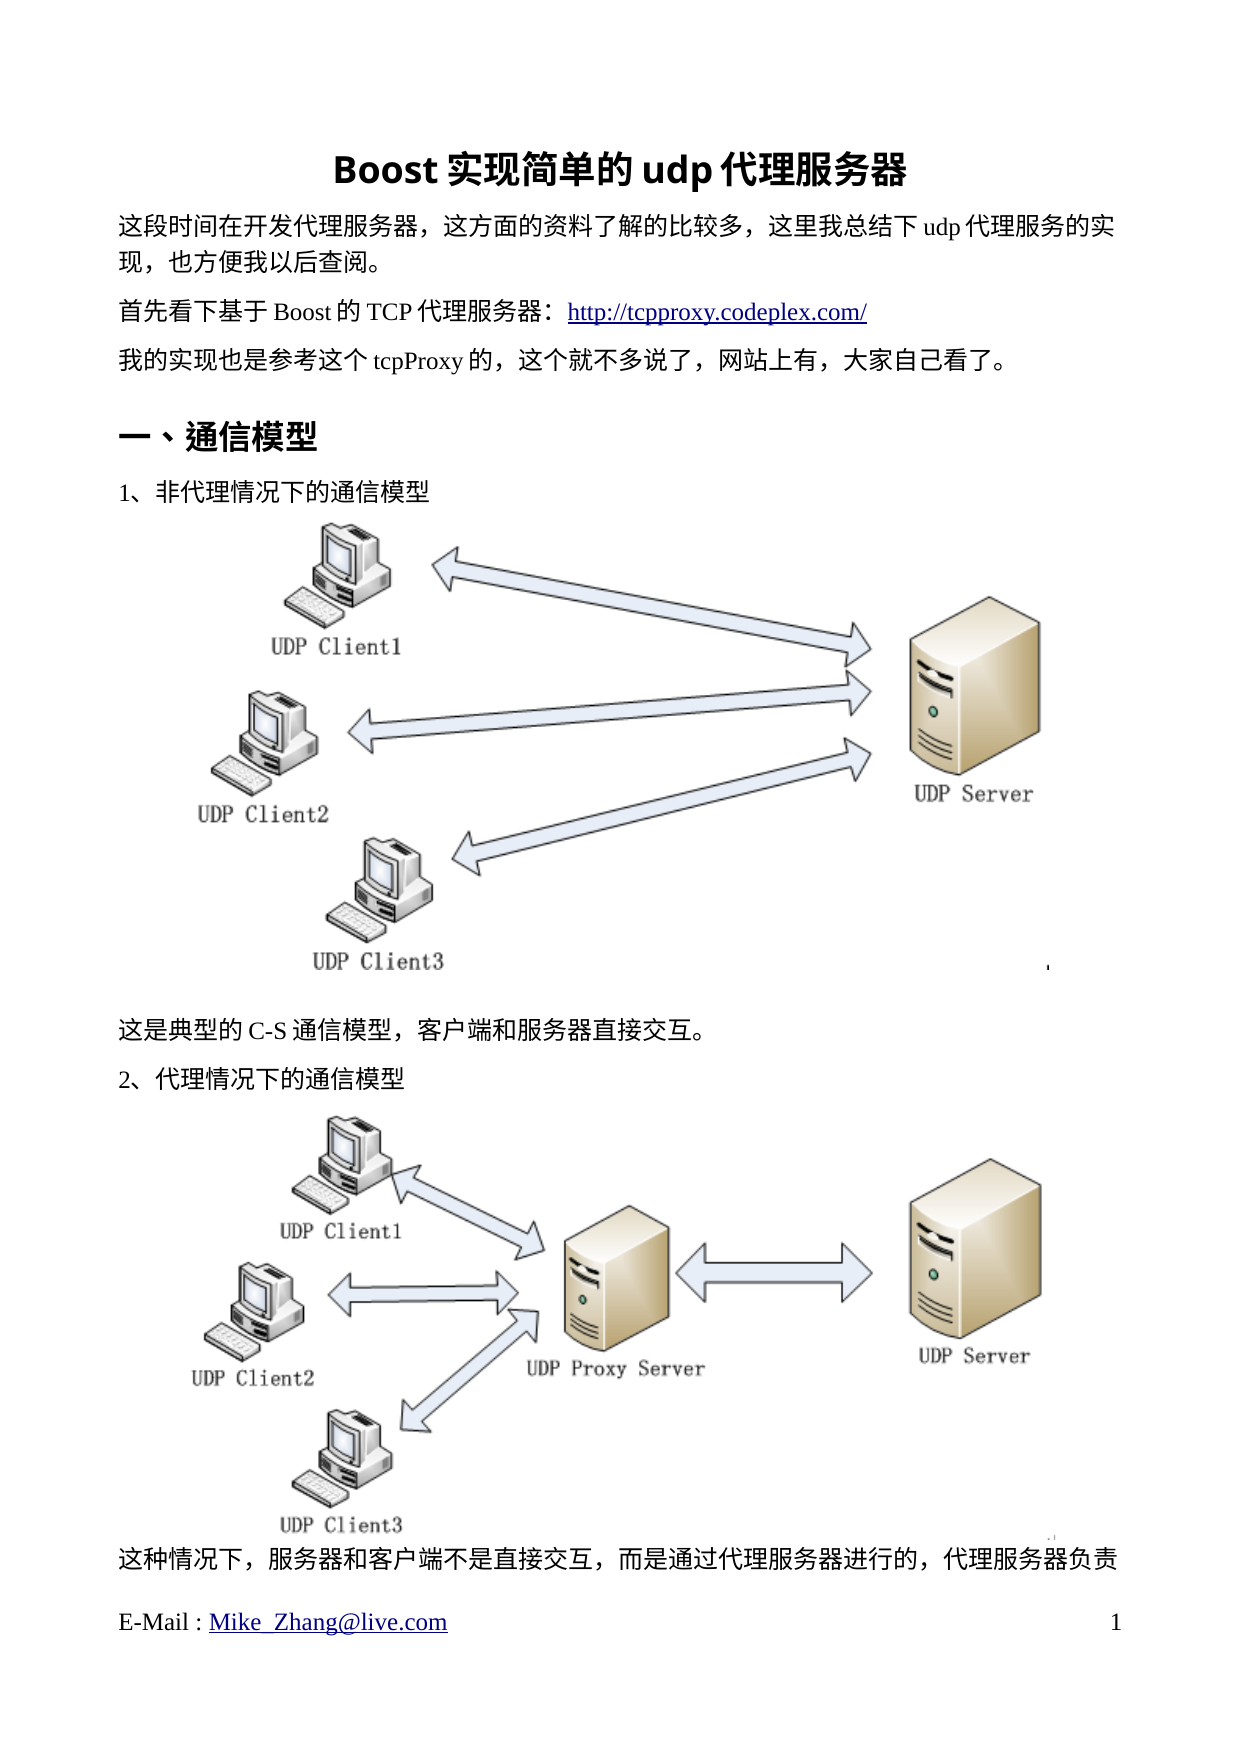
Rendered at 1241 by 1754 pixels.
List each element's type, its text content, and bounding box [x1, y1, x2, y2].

text 这段时间在开发代理服务器，这方面的资料了解的比较多，这里我总结下udp代理服务的实现，也方便我以后查阅。 [118, 207, 1122, 279]
text 1、非代理情况下的通信模型 [118, 472, 1122, 508]
text 首先看下基于Boost的TCP代理服务器：http://tcpproxy.codeplex.com/ [118, 292, 1122, 328]
text 我的实现也是参考这个tcpProxy的，这个就不多说了，网站上有，大家自己看了。 [118, 340, 1122, 377]
text 这种情况下，服务器和客户端不是直接交互，而是通过代理服务器进行的，代理服务器负责 [118, 1108, 1122, 1576]
picture [191, 520, 1049, 970]
subtitle Boost实现简单的udp代理服务器 [118, 143, 1122, 194]
text 这是典型的C-S通信模型，客户端和服务器直接交互。 [118, 1011, 1122, 1047]
subtitle 一、通信模型 [118, 414, 1122, 459]
picture [184, 1108, 1056, 1540]
text 2、代理情况下的通信模型 [118, 1059, 1122, 1096]
